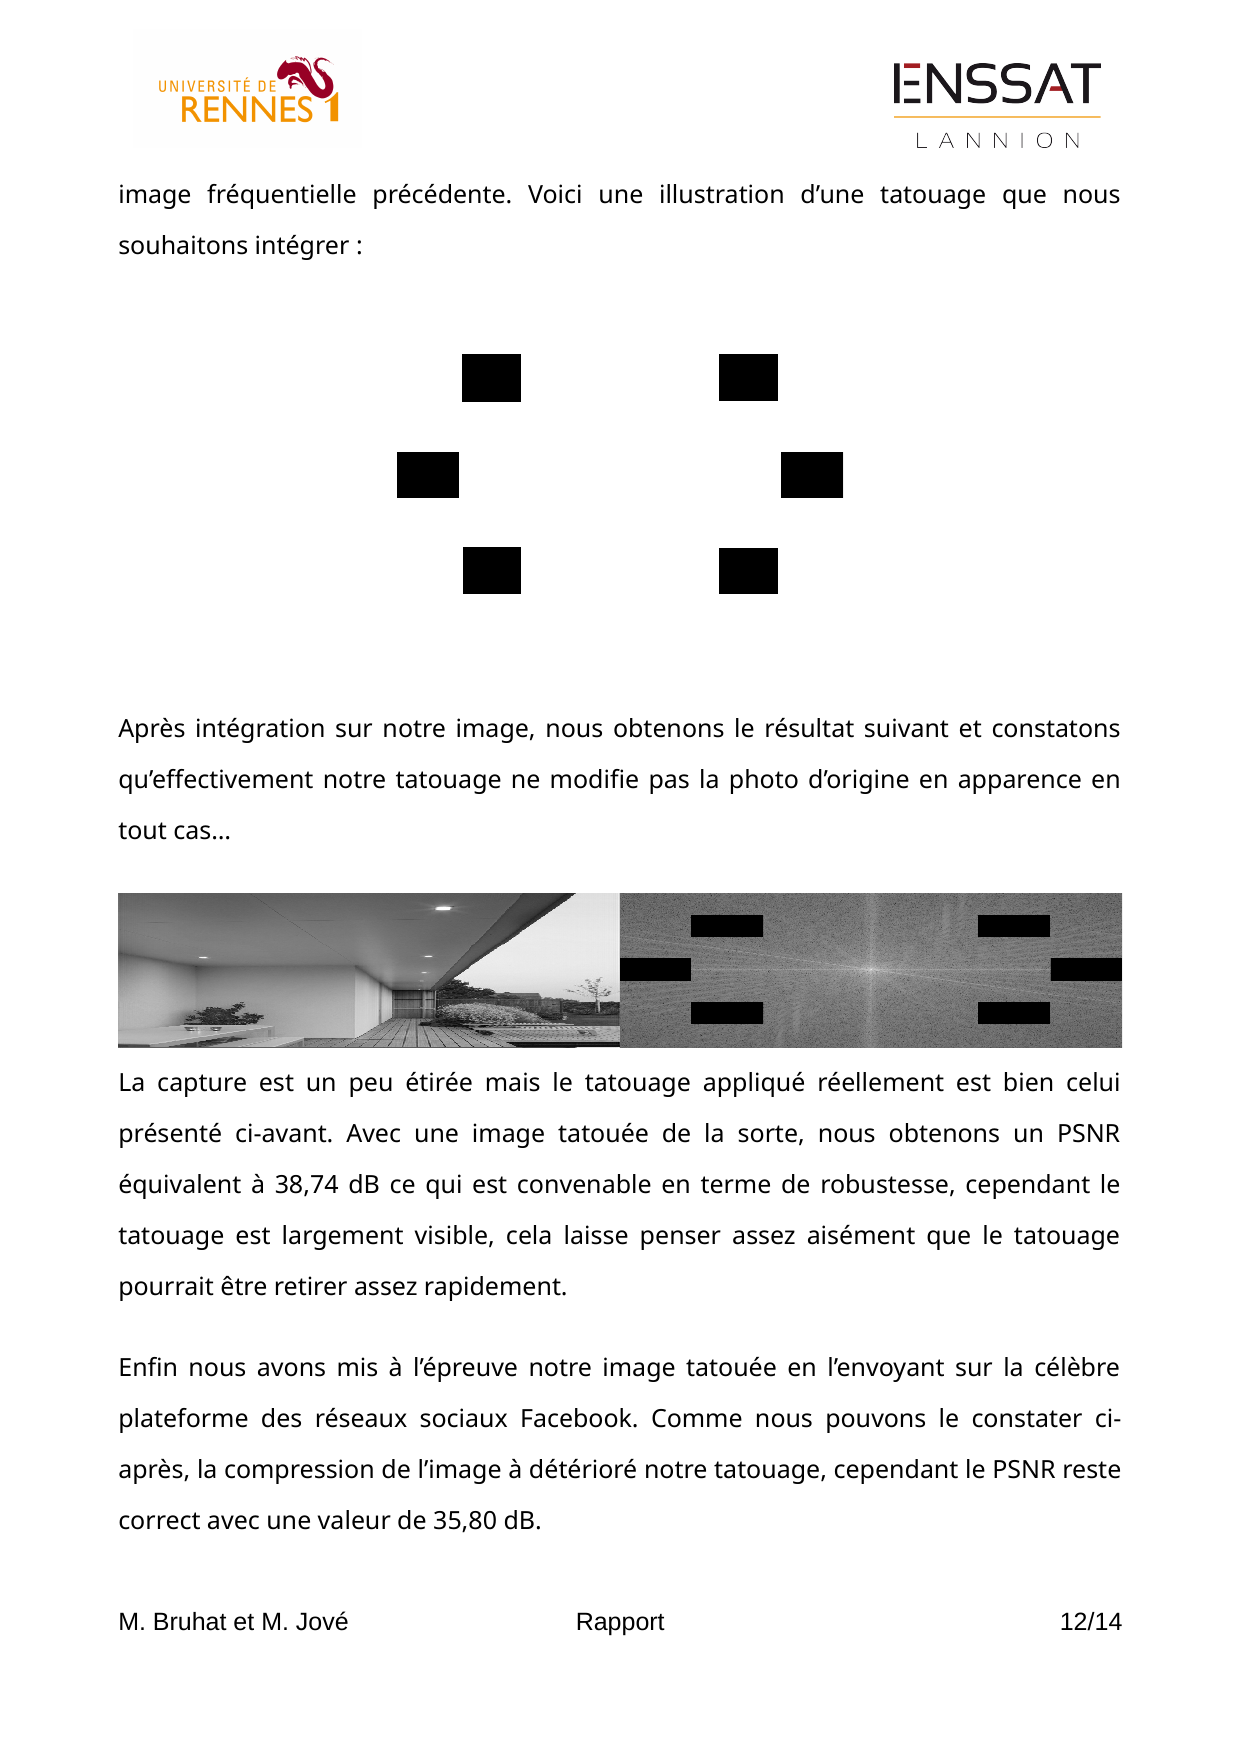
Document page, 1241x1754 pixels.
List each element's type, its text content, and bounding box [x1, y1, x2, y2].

picture [397, 307, 844, 644]
picture [894, 63, 1101, 148]
text image fréquentielle précédente. Voici une illustration d’une tatouage que nous souhaitons intégrer : [118, 176, 1122, 261]
text Enfin nous avons mis à l’épreuve notre image tatouée en l’envoyant sur la célèbre plateforme des réseaux sociaux Facebook. Comme nous pouvons le constater ci-après, la compression de l’image à détérioré notre tatouage, cependant le PSNR reste correct avec une valeur de 35,80 dB. [118, 1349, 1122, 1537]
picture [118, 893, 1123, 1048]
text La capture est un peu étirée mais le tatouage appliqué réellement est bien celui présenté ci-avant. Avec une image tatouée de la sorte, nous obtenons un PSNR équivalent à 38,74 dB ce qui est convenable en terme de robustesse, cependant le tatouage est largement visible, cela laisse penser assez aisément que le tatouage pourrait être retirer assez rapidement. [118, 1048, 1122, 1303]
text Après intégration sur notre image, nous obtenons le résultat suivant et constatons qu’effectivement notre tatouage ne modifie pas la photo d’origine en apparence en tout cas… [118, 711, 1122, 847]
picture [133, 29, 363, 148]
